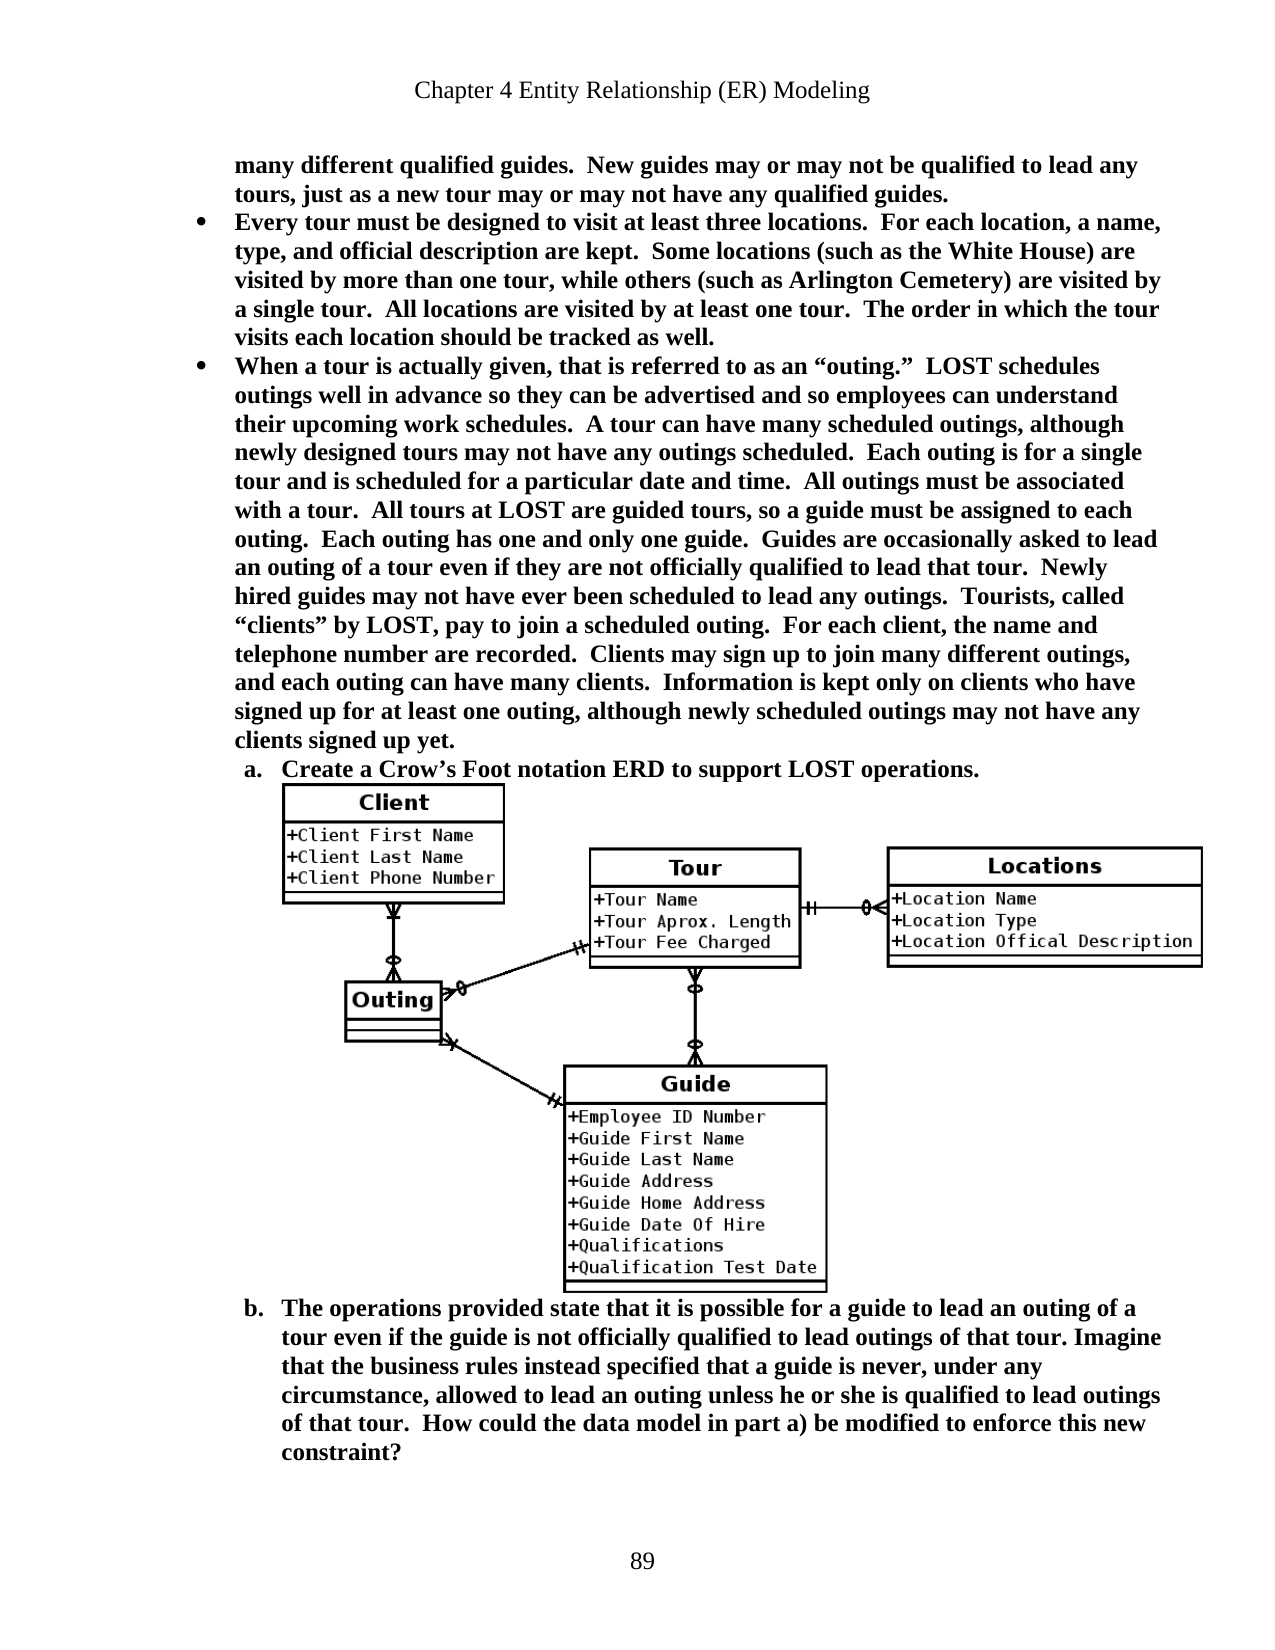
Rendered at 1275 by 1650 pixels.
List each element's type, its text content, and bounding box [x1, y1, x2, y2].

list The operations provided state that it is possible for a guide to lead an outing of a tour even if the guide is not officially qualified to lead outings of that tour. Imagine that the business rules instead specified that a guide is never, under any circumstance, allowed to lead an outing unless he or she is qualified to lead outings of that tour. How could the data model in part a) be modified to enforce this new constraint? [244, 1293, 1162, 1466]
list many different qualified guides. New guides may or may not be qualified to lead any tours, just as a new tour may or may not have any qualified guides. [197, 150, 1162, 207]
list Create a Crow’s Foot notation ERD to support LOST operations. [244, 754, 1162, 782]
list When a tour is actually given, that is referred to as an “outing.” LOST schedules outings well in advance so they can be advertised and so employees can understand their upcoming work schedules. A tour can have many scheduled outings, although newly designed tours may not have any outings scheduled. Each outing is for a single tour and is scheduled for a particular date and time. All outings must be associated with a tour. All tours at LOST are guided tours, so a guide must be assigned to each outing. Each outing has one and only one guide. Guides are occasionally asked to lead an outing of a tour even if they are not officially qualified to lead that tour. Newly hired guides may not have ever been scheduled to lead any outings. Tourists, called “clients” by LOST, pay to join a scheduled outing. For each client, the name and telephone number are recorded. Clients may sign up to join many different outings, and each outing can have many clients. Information is kept only on clients who have signed up for at least one outing, although newly scheduled outings may not have any clients signed up yet. [197, 351, 1162, 754]
list Every tour must be designed to visit at least three locations. For each location, a name, type, and official description are kept. Some locations (such as the White House) are visited by more than one tour, while others (such as Arlington Cemetery) are visited by a single tour. All locations are visited by at least one tour. The order in which the tour visits each location should be tracked as well. [197, 207, 1162, 351]
